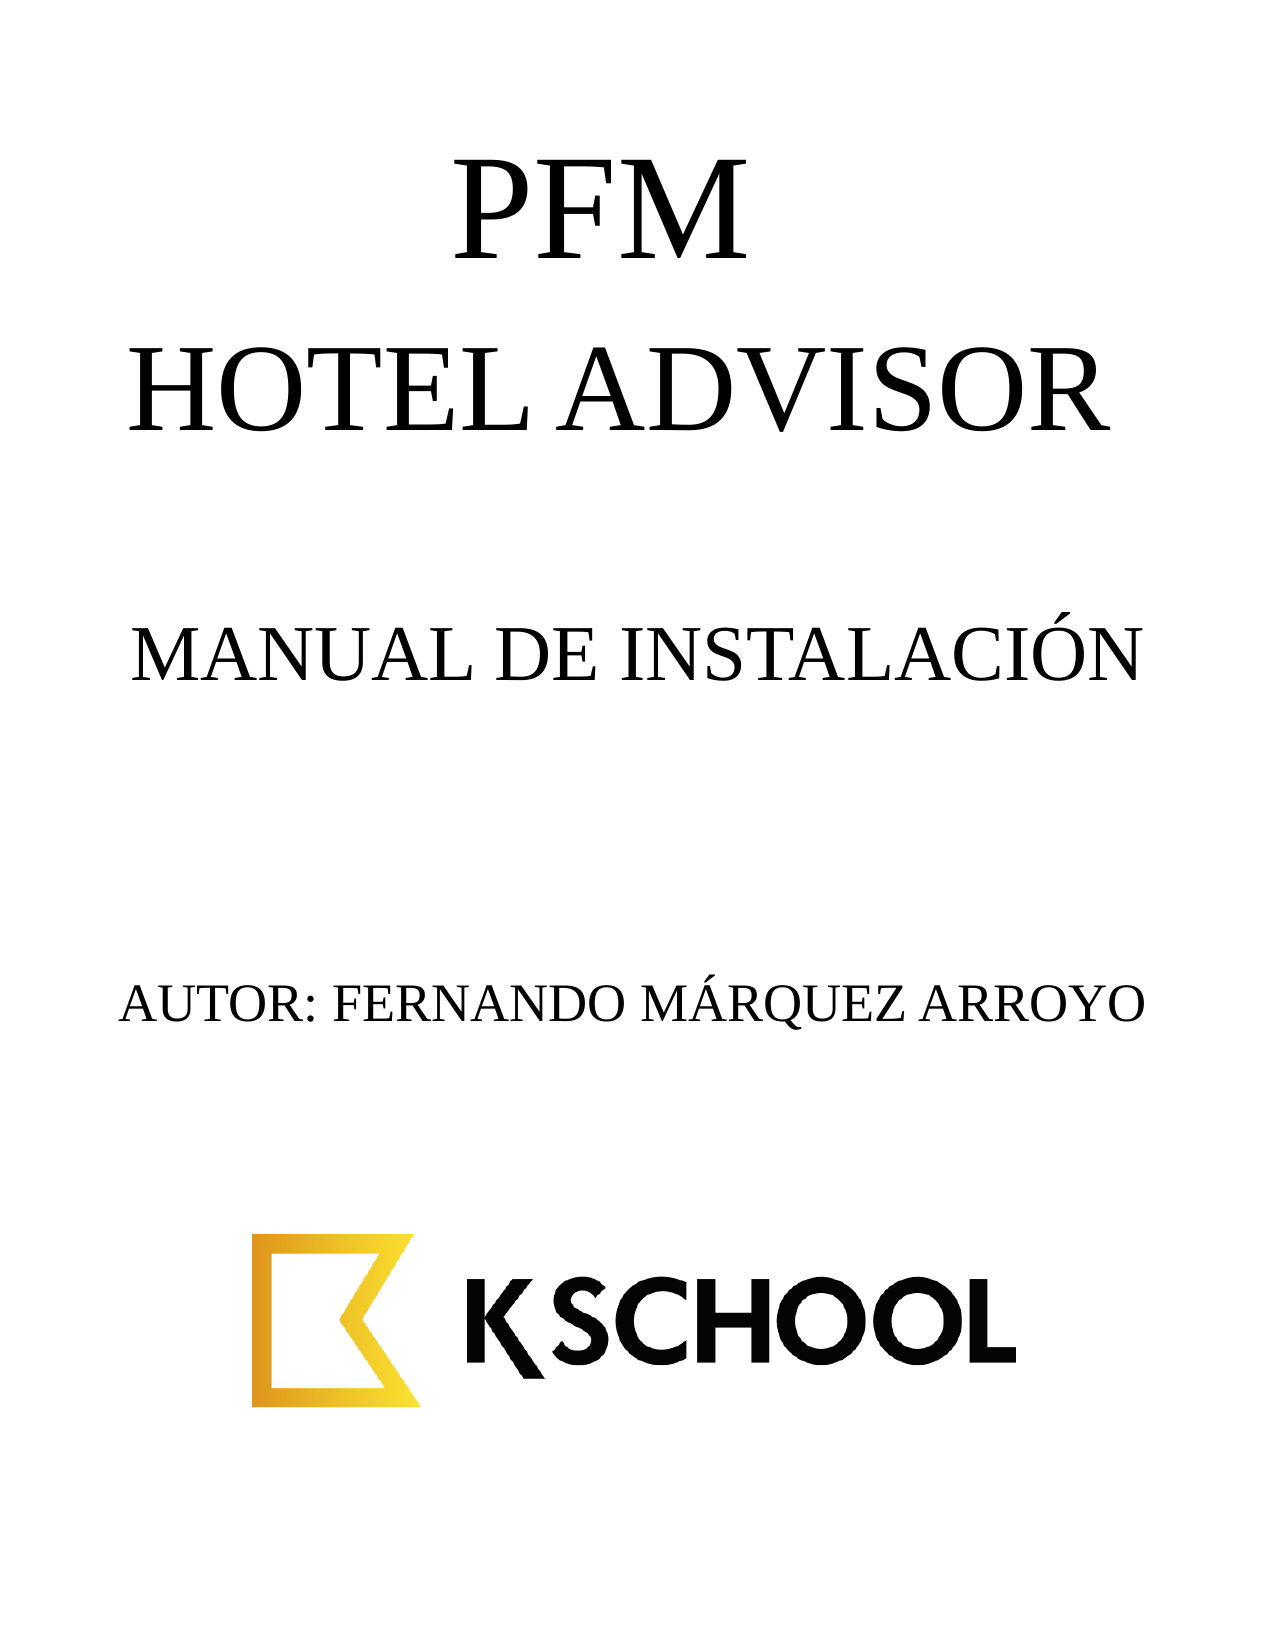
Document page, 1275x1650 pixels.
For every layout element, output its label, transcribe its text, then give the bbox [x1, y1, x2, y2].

text AUTOR: FERNANDO MÁRQUEZ ARROYO [118, 971, 1157, 1033]
text MANUAL DE INSTALACIÓN [118, 607, 1157, 698]
text PFM [118, 118, 1157, 291]
text HOTEL ADVISOR [118, 291, 1157, 463]
picture [232, 1205, 1044, 1431]
